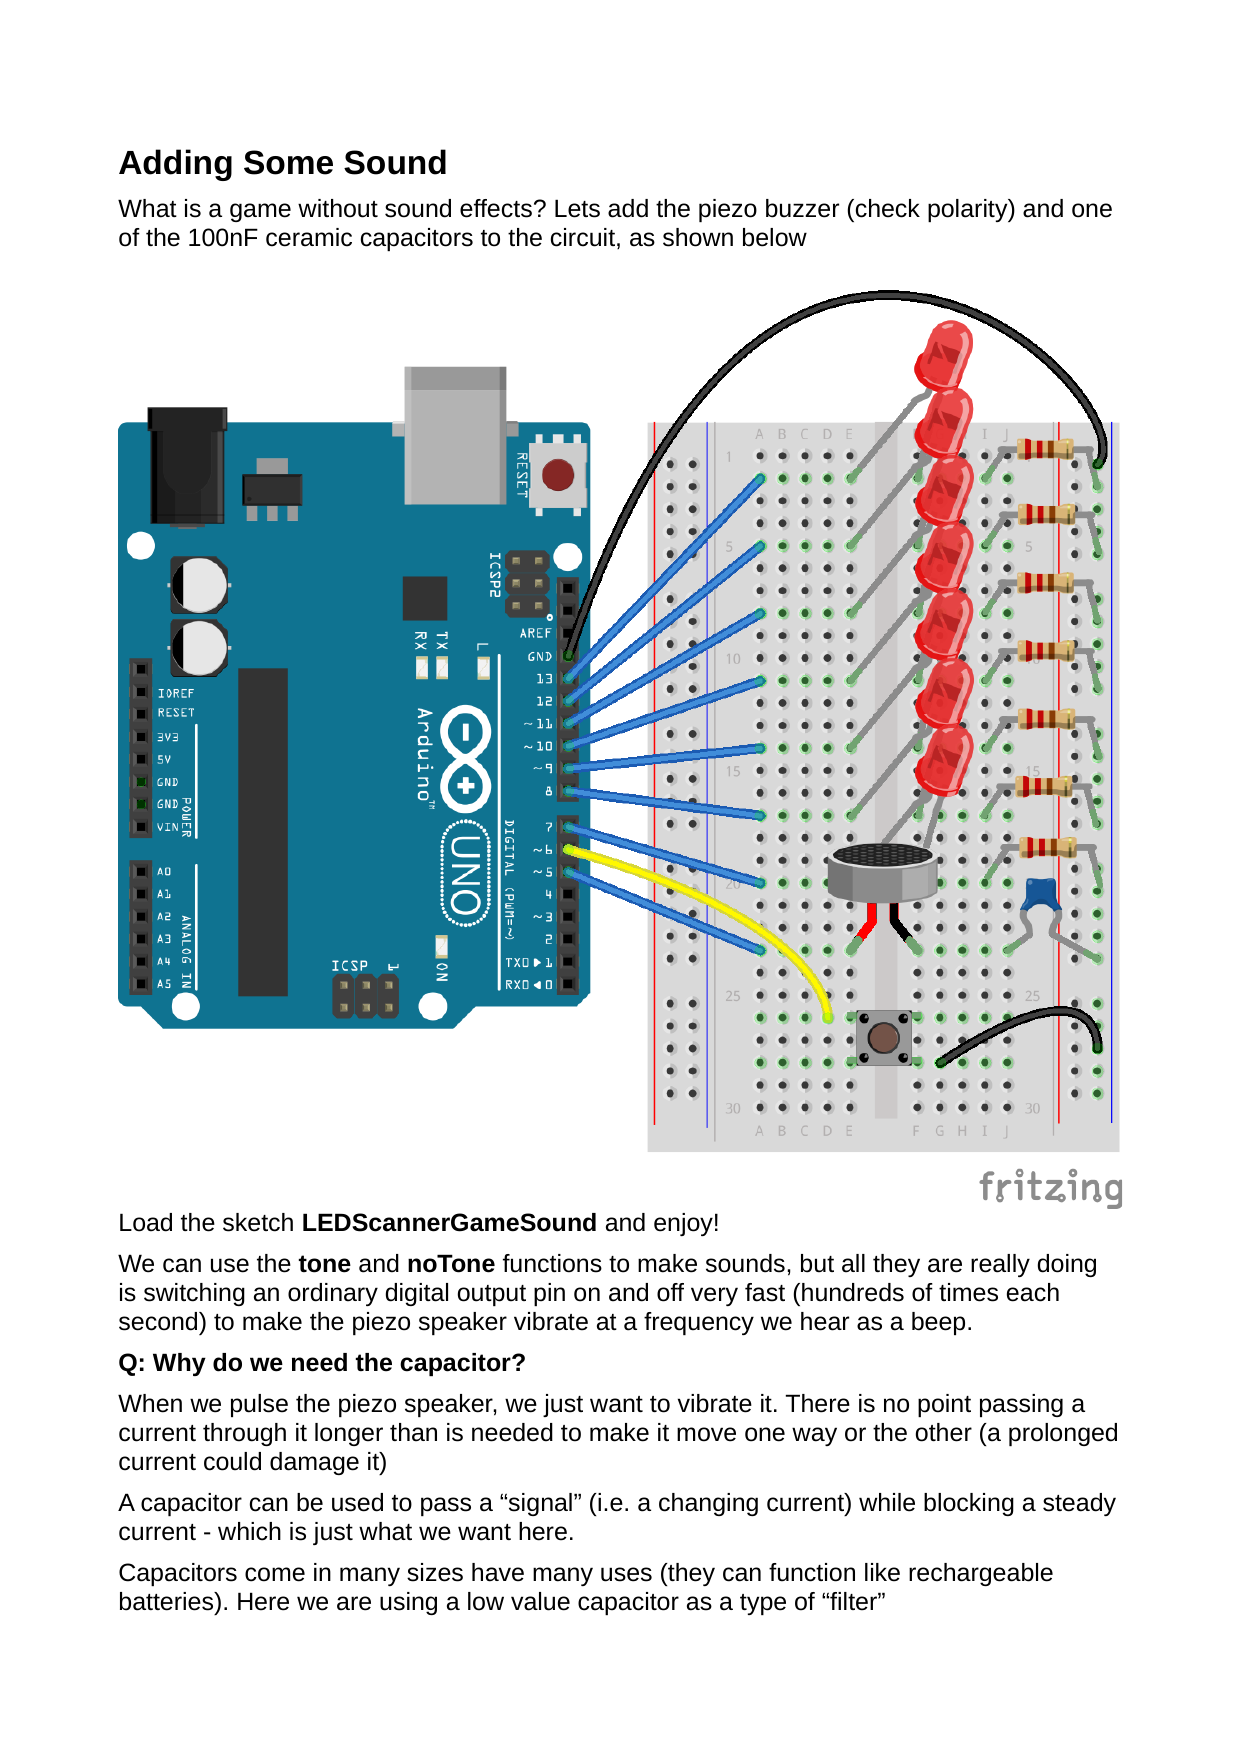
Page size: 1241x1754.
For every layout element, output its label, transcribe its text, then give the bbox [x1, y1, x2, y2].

text What is a game without sound effects? Lets add the piezo buzzer (check polarity) and one of the 100nF ceramic capacitors to the circuit, as shown below [118, 194, 1122, 252]
text We can use the tone and noTone functions to make sounds, but all they are really doing is switching an ordinary digital output pin on and off very fast (hundreds of times each second) to make the piezo speaker vibrate at a frequency we hear as a beep. [118, 1249, 1122, 1336]
text When we pulse the piezo speaker, we just want to vibrate it. There is no point passing a current through it longer than is needed to make it move one way or the other (a prolonged current could damage it) [118, 1389, 1122, 1476]
subtitle Adding Some Sound [118, 143, 1122, 182]
text Q: Why do we need the capacitor? [118, 1348, 1122, 1377]
text Capacitors come in many sizes have many uses (they can function like rechargeable batteries). Here we are using a low value capacitor as a type of “filter” [118, 1558, 1122, 1616]
text Load the sketch LEDScannerGameSound and enjoy! [118, 1209, 1122, 1237]
text A capacitor can be used to pass a “signal” (i.e. a changing current) while blocking a steady current - which is just what we want here. [118, 1488, 1122, 1546]
